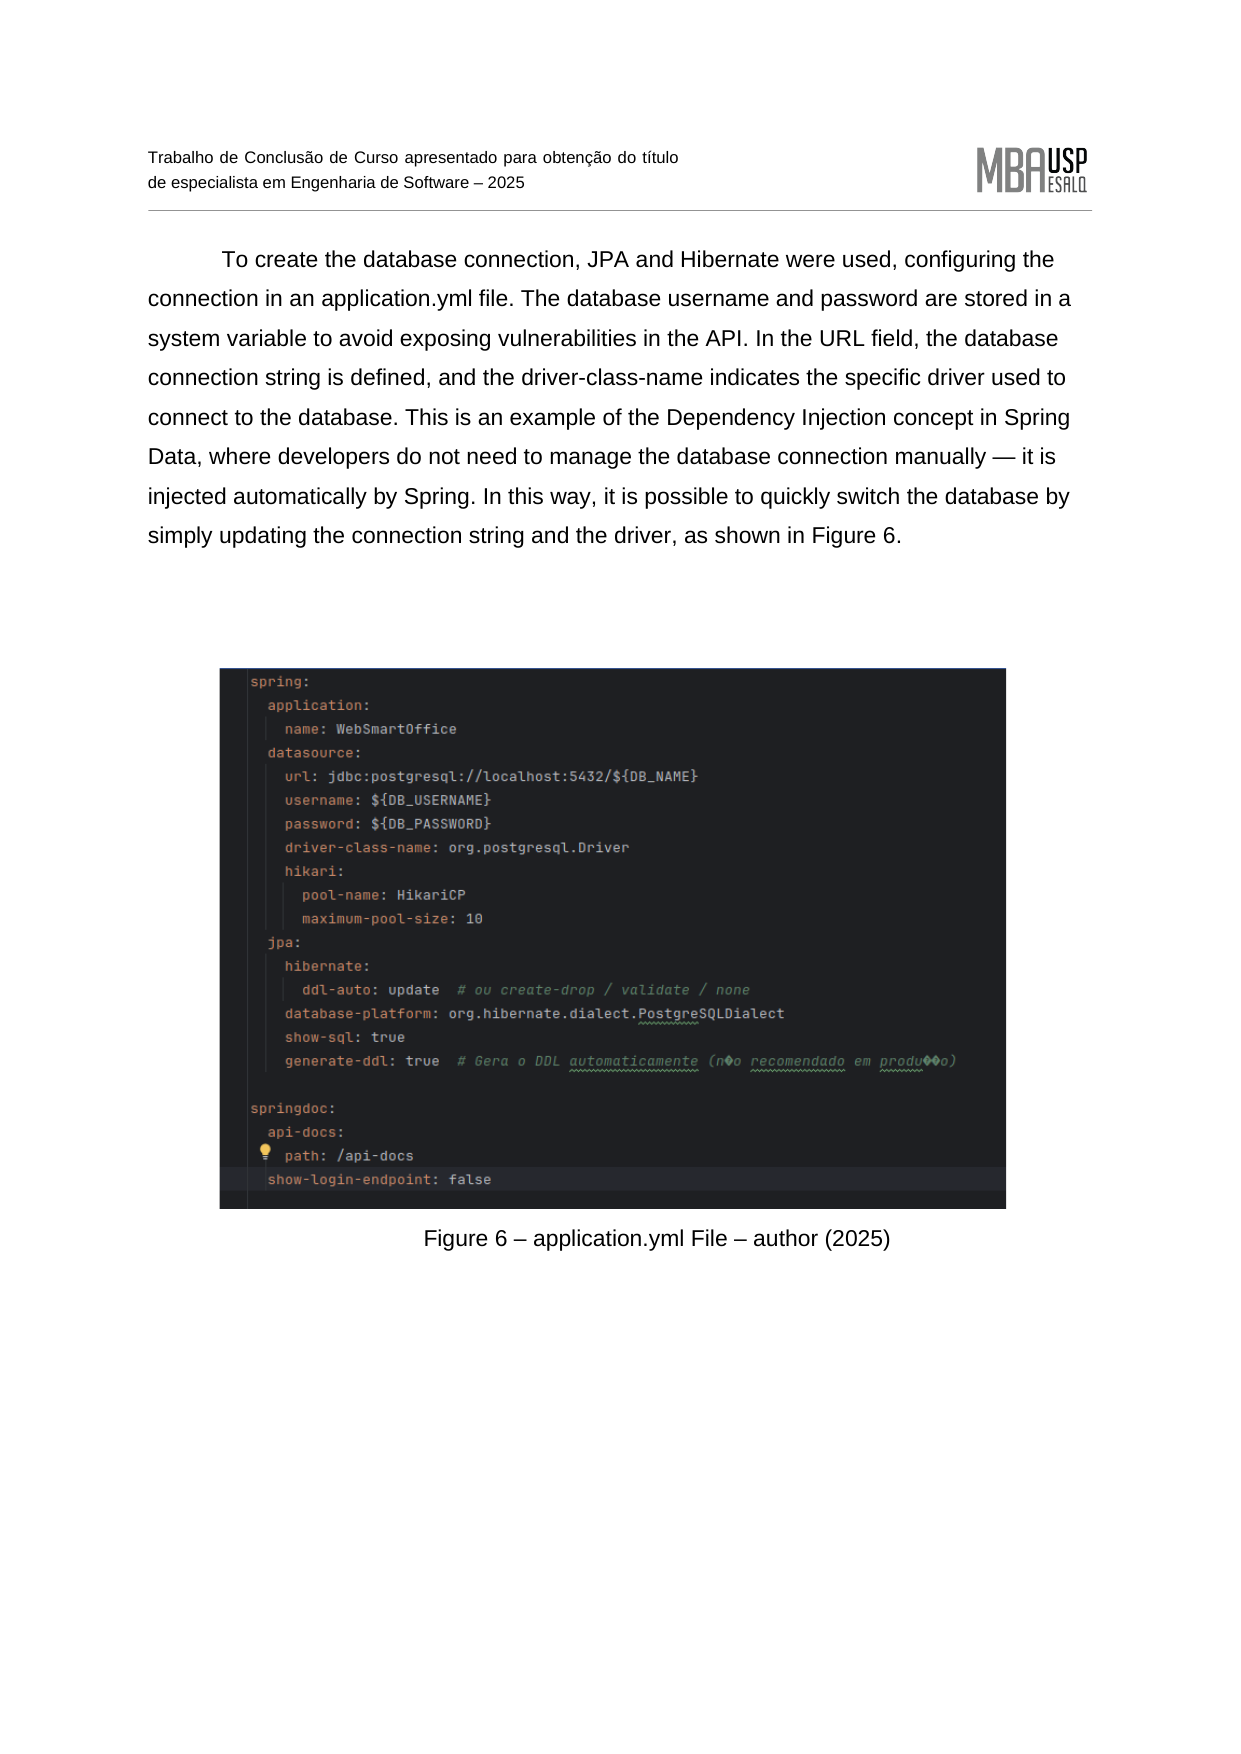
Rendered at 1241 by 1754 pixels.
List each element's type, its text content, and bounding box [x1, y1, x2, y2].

picture [972, 146, 1092, 195]
text Figure 6 – application.yml File – author (2025) [148, 1225, 1092, 1251]
picture [219, 668, 1007, 1209]
text To create the database connection, JPA and Hibernate were used, configuring the connection in an application.yml file. The database username and password are stored in a system variable to avoid exposing vulnerabilities in the API. In the URL field, the database connection string is defined, and the driver-class-name indicates the specific driver used to connect to the database. This is an example of the Dependency Injection concept in Spring Data, where developers do not need to manage the database connection manually — it is injected automatically by Spring. In this way, it is possible to quickly switch the database by simply updating the connection string and the driver, as shown in Figure 6. [148, 246, 1092, 548]
